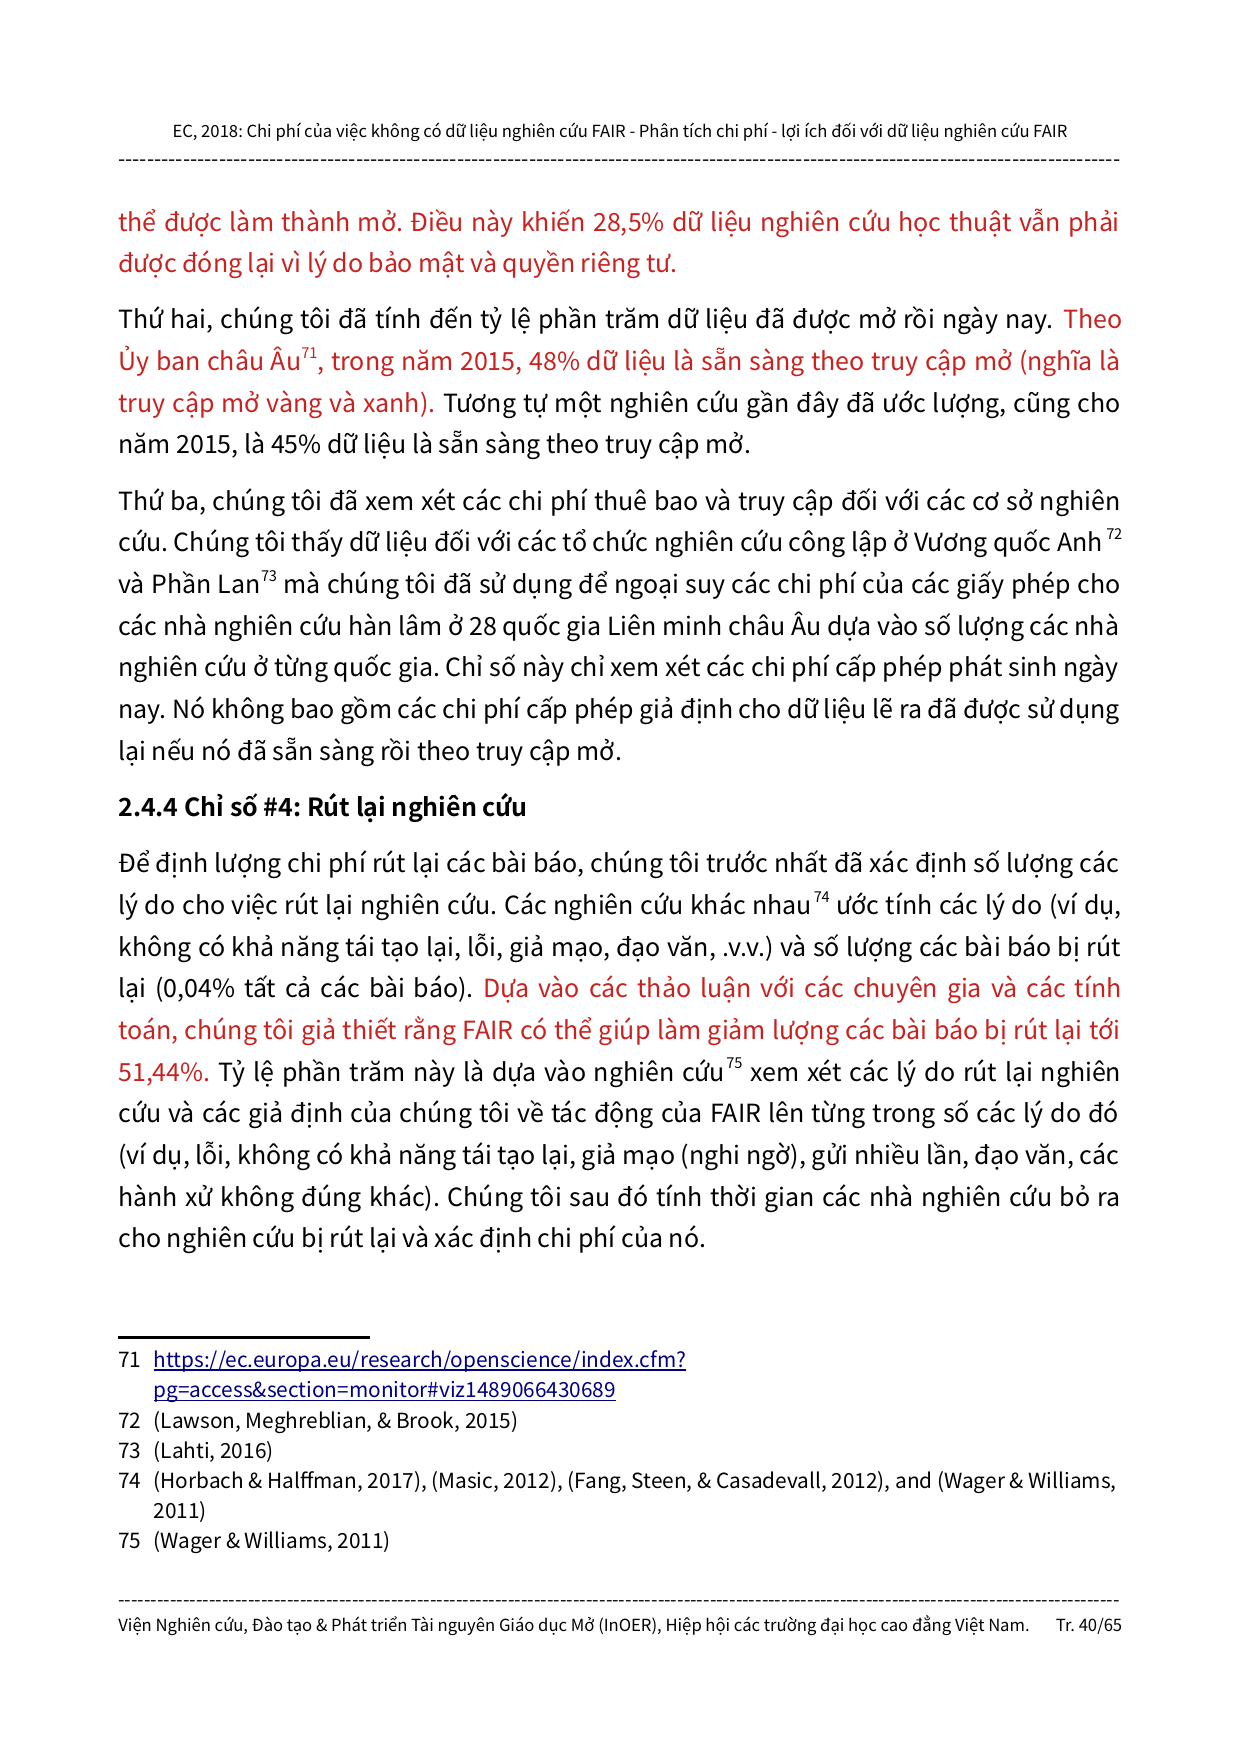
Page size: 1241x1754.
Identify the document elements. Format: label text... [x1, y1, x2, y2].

text (Horbach & Halffman, 2017), (Masic, 2012), (Fang, Steen, & Casadevall, 2012), and (Wager & Williams, 2011) [118, 1464, 1122, 1525]
text (Lawson, Meghreblian, & Brook, 2015) [118, 1404, 1122, 1434]
text 2.4.4 Chỉ số #4: Rút lại nghiên cứu [118, 787, 1122, 824]
text Thứ ba, chúng tôi đã xem xét các chi phí thuê bao và truy cập đối với các cơ sở nghiên cứu. Chúng tôi thấy dữ liệu đối với các tổ chức nghiên cứu công lập ở Vương quốc Anh và Phần Lan mà chúng tôi đã sử dụng để ngoại suy các chi phí của các giấy phép cho các nhà nghiên cứu hàn lâm ở 28 quốc gia Liên minh châu Âu dựa vào số lượng các nhà nghiên cứu ở từng quốc gia. Chỉ số này chỉ xem xét các chi phí cấp phép phát sinh ngày nay. Nó không bao gồm các chi phí cấp phép giả định cho dữ liệu lẽ ra đã được sử dụng lại nếu nó đã sẵn sàng rồi theo truy cập mở. [118, 481, 1122, 767]
text (Lahti, 2016) [118, 1434, 1122, 1464]
text Để định lượng chi phí rút lại các bài báo, chúng tôi trước nhất đã xác định số lượng các lý do cho việc rút lại nghiên cứu. Các nghiên cứu khác nhau ước tính các lý do (ví dụ, không có khả năng tái tạo lại, lỗi, giả mạo, đạo văn, .v.v.) và số lượng các bài báo bị rút lại (0,04% tất cả các bài báo). Dựa vào các thảo luận với các chuyên gia và các tính toán, chúng tôi giả thiết rằng FAIR có thể giúp làm giảm lượng các bài báo bị rút lại tới 51,44%. Tỷ lệ phần trăm này là dựa vào nghiên cứu xem xét các lý do rút lại nghiên cứu và các giả định của chúng tôi về tác động của FAIR lên từng trong số các lý do đó (ví dụ, lỗi, không có khả năng tái tạo lại, giả mạo (nghi ngờ), gửi nhiều lần, đạo văn, các hành xử không đúng khác). Chúng tôi sau đó tính thời gian các nhà nghiên cứu bỏ ra cho nghiên cứu bị rút lại và xác định chi phí của nó. [118, 844, 1122, 1255]
text Thứ hai, chúng tôi đã tính đến tỷ lệ phần trăm dữ liệu đã được mở rồi ngày nay. Theo Ủy ban châu Âu, trong năm 2015, 48% dữ liệu là sẵn sàng theo truy cập mở (nghĩa là truy cập mở vàng và xanh). Tương tự một nghiên cứu gần đây đã ước lượng, cũng cho năm 2015, là 45% dữ liệu là sẵn sàng theo truy cập mở. [118, 300, 1122, 461]
text https://ec.europa.eu/research/openscience/index.cfm?pg=access&section=monitor#viz1489066430689 [118, 1343, 1122, 1404]
text thể được làm thành mở. Điều này khiến 28,5% dữ liệu nghiên cứu học thuật vẫn phải được đóng lại vì lý do bảo mật và quyền riêng tư. [118, 202, 1122, 280]
text (Wager & Williams, 2011) [118, 1525, 1122, 1555]
